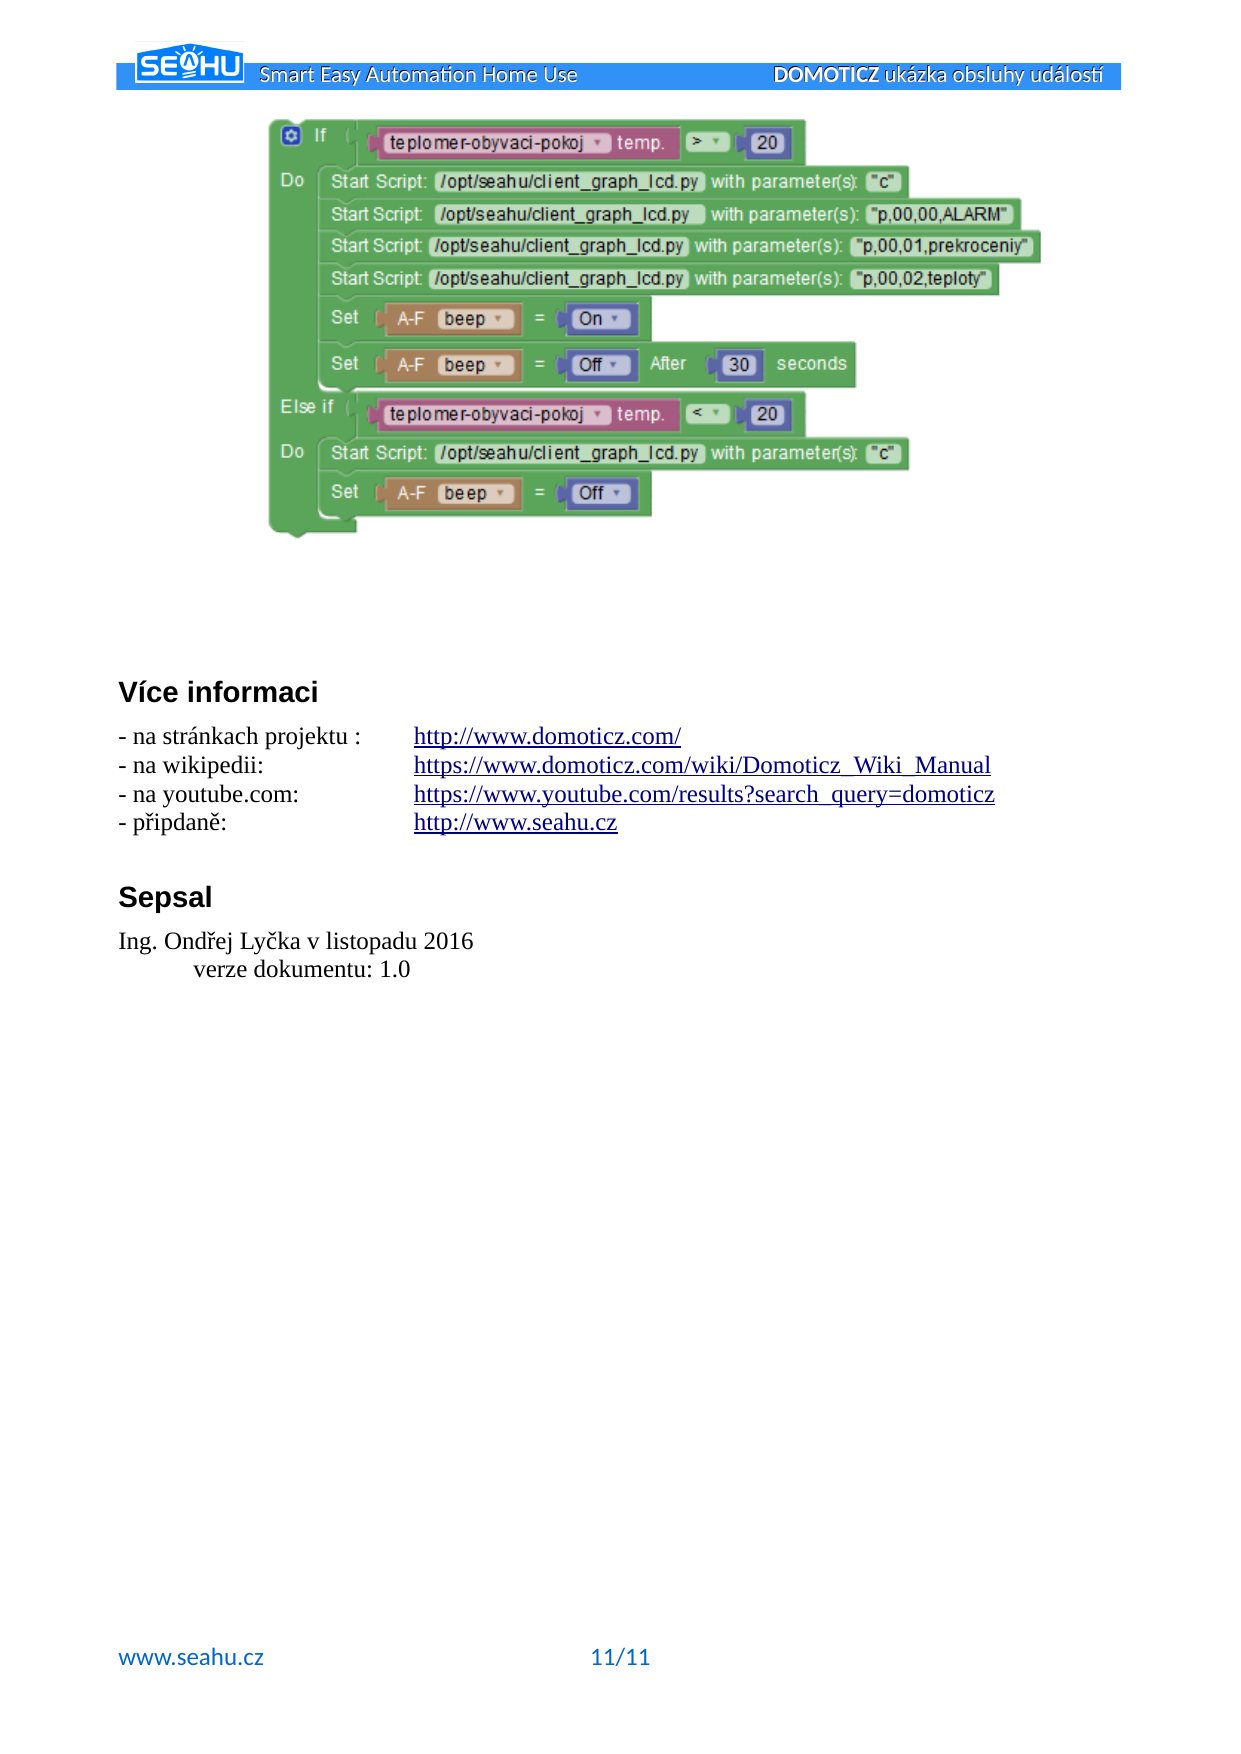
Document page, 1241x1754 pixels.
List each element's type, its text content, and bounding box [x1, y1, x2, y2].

subtitle Sepsal [118, 879, 1122, 913]
picture [135, 41, 245, 83]
list verze dokumentu: 1.0 [156, 954, 1122, 983]
text Ing. Ondřej Lyčka v listopadu 2016 [118, 926, 1122, 954]
text - na stránkach projektu : http://www.domoticz.com/ - na wikipedii: https://www.domoticz.com/wiki/Domoticz_Wiki_Manual - na youtube.com: https://www.youtube.com/results?search_query=domoticz - připdaně: http://www.seahu.cz [118, 721, 1122, 836]
subtitle Více informaci [118, 675, 1122, 709]
picture [171, 117, 708, 557]
